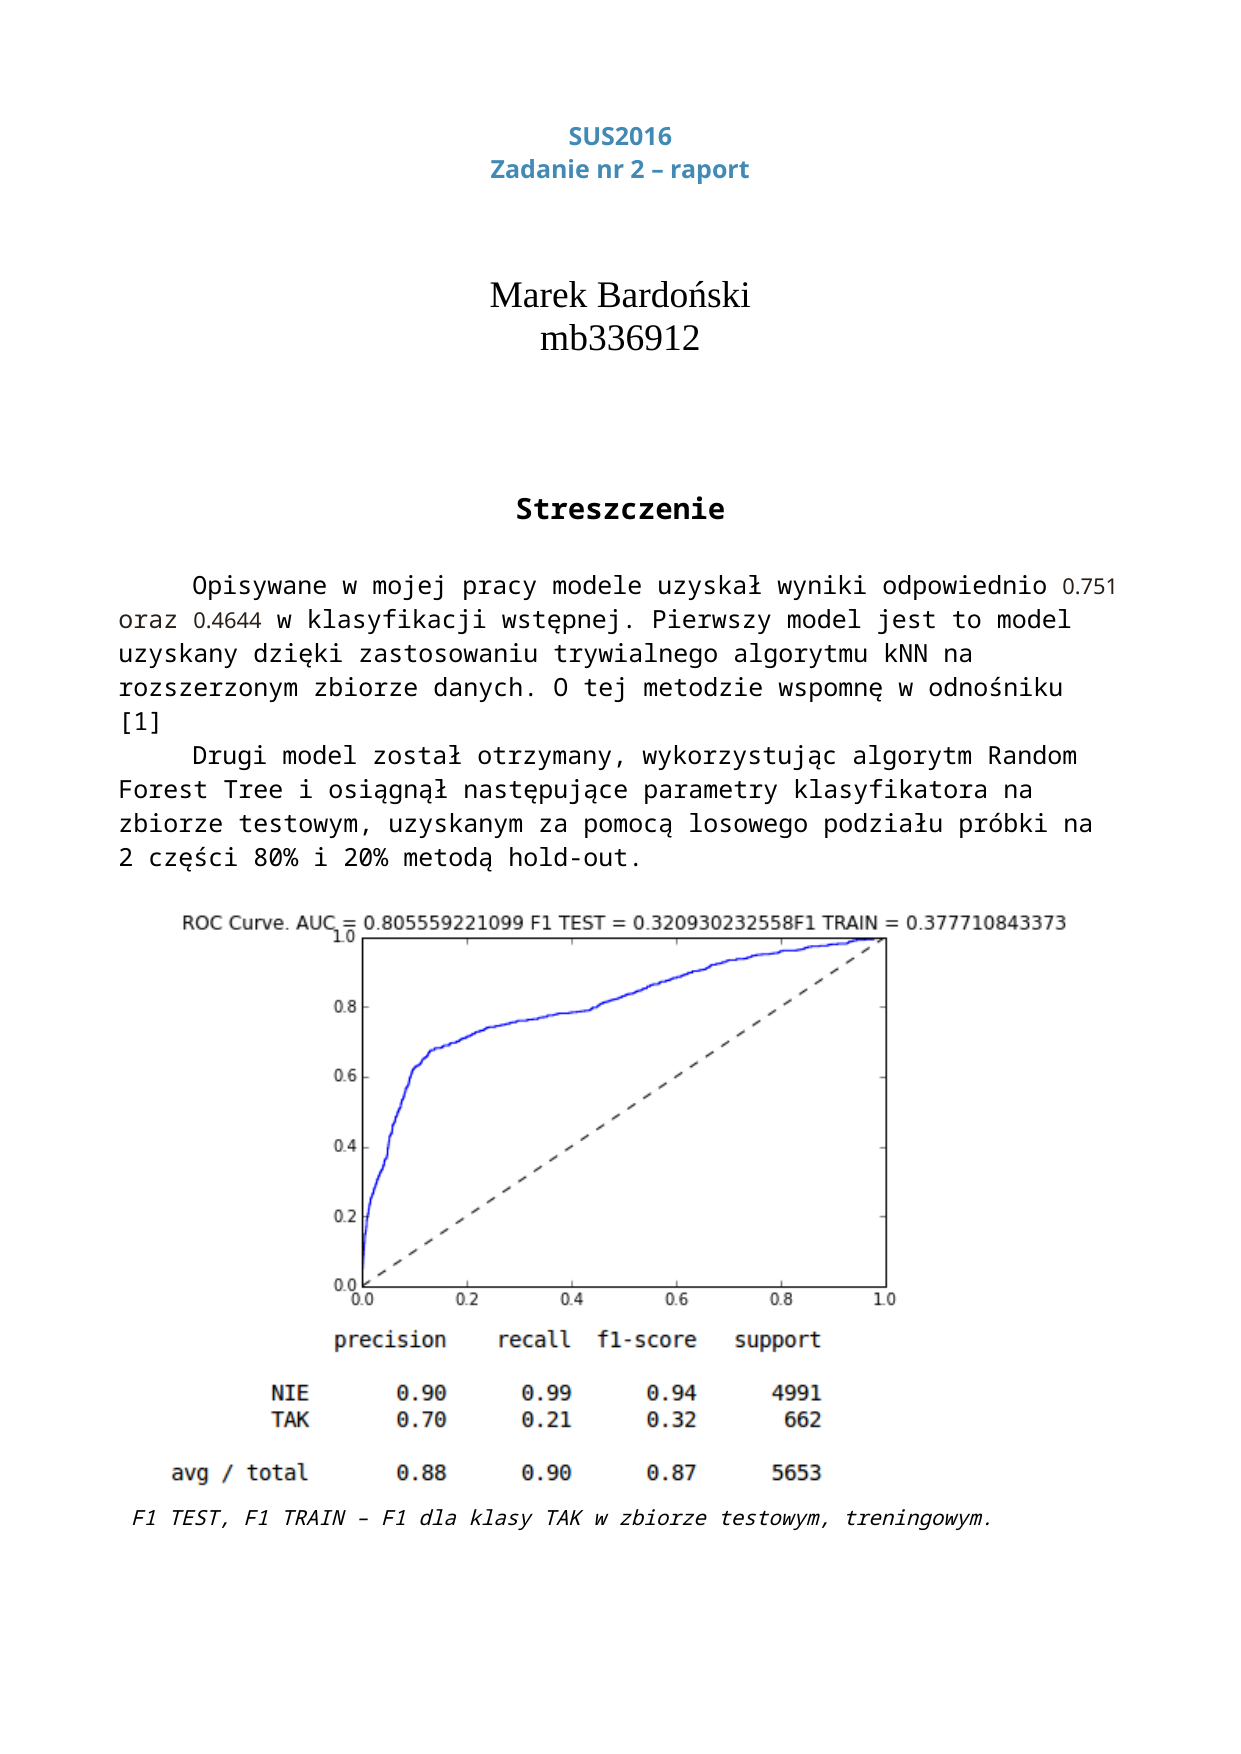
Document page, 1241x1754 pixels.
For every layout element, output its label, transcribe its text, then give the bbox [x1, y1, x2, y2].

text Marek Bardoński [118, 272, 1122, 316]
text SUS2016 [118, 118, 1122, 152]
text mb336912 [118, 316, 1122, 359]
text Zadanie nr 2 – raport [118, 152, 1122, 186]
text F1 TEST, F1 TRAIN – F1 dla klasy TAK w zbiorze testowym, treningowym. [118, 908, 1122, 1532]
text Opisywane w mojej pracy modele uzyskał wyniki odpowiednio 0.751 oraz 0.4644 w klasyfikacji wstępnej. Pierwszy model jest to model uzyskany dzięki zastosowaniu trywialnego algorytmu kNN na rozszerzonym zbiorze danych. O tej metodzie wspomnę w odnośniku [1] [118, 567, 1122, 738]
text Streszczenie [118, 488, 1122, 528]
text Drugi model został otrzymany, wykorzystując algorytm Random Forest Tree i osiągnął następujące parametry klasyfikatora na zbiorze testowym, uzyskanym za pomocą losowego podziału próbki na 2 części 80% i 20% metodą hold-out. [118, 738, 1122, 874]
picture [137, 908, 1103, 1504]
